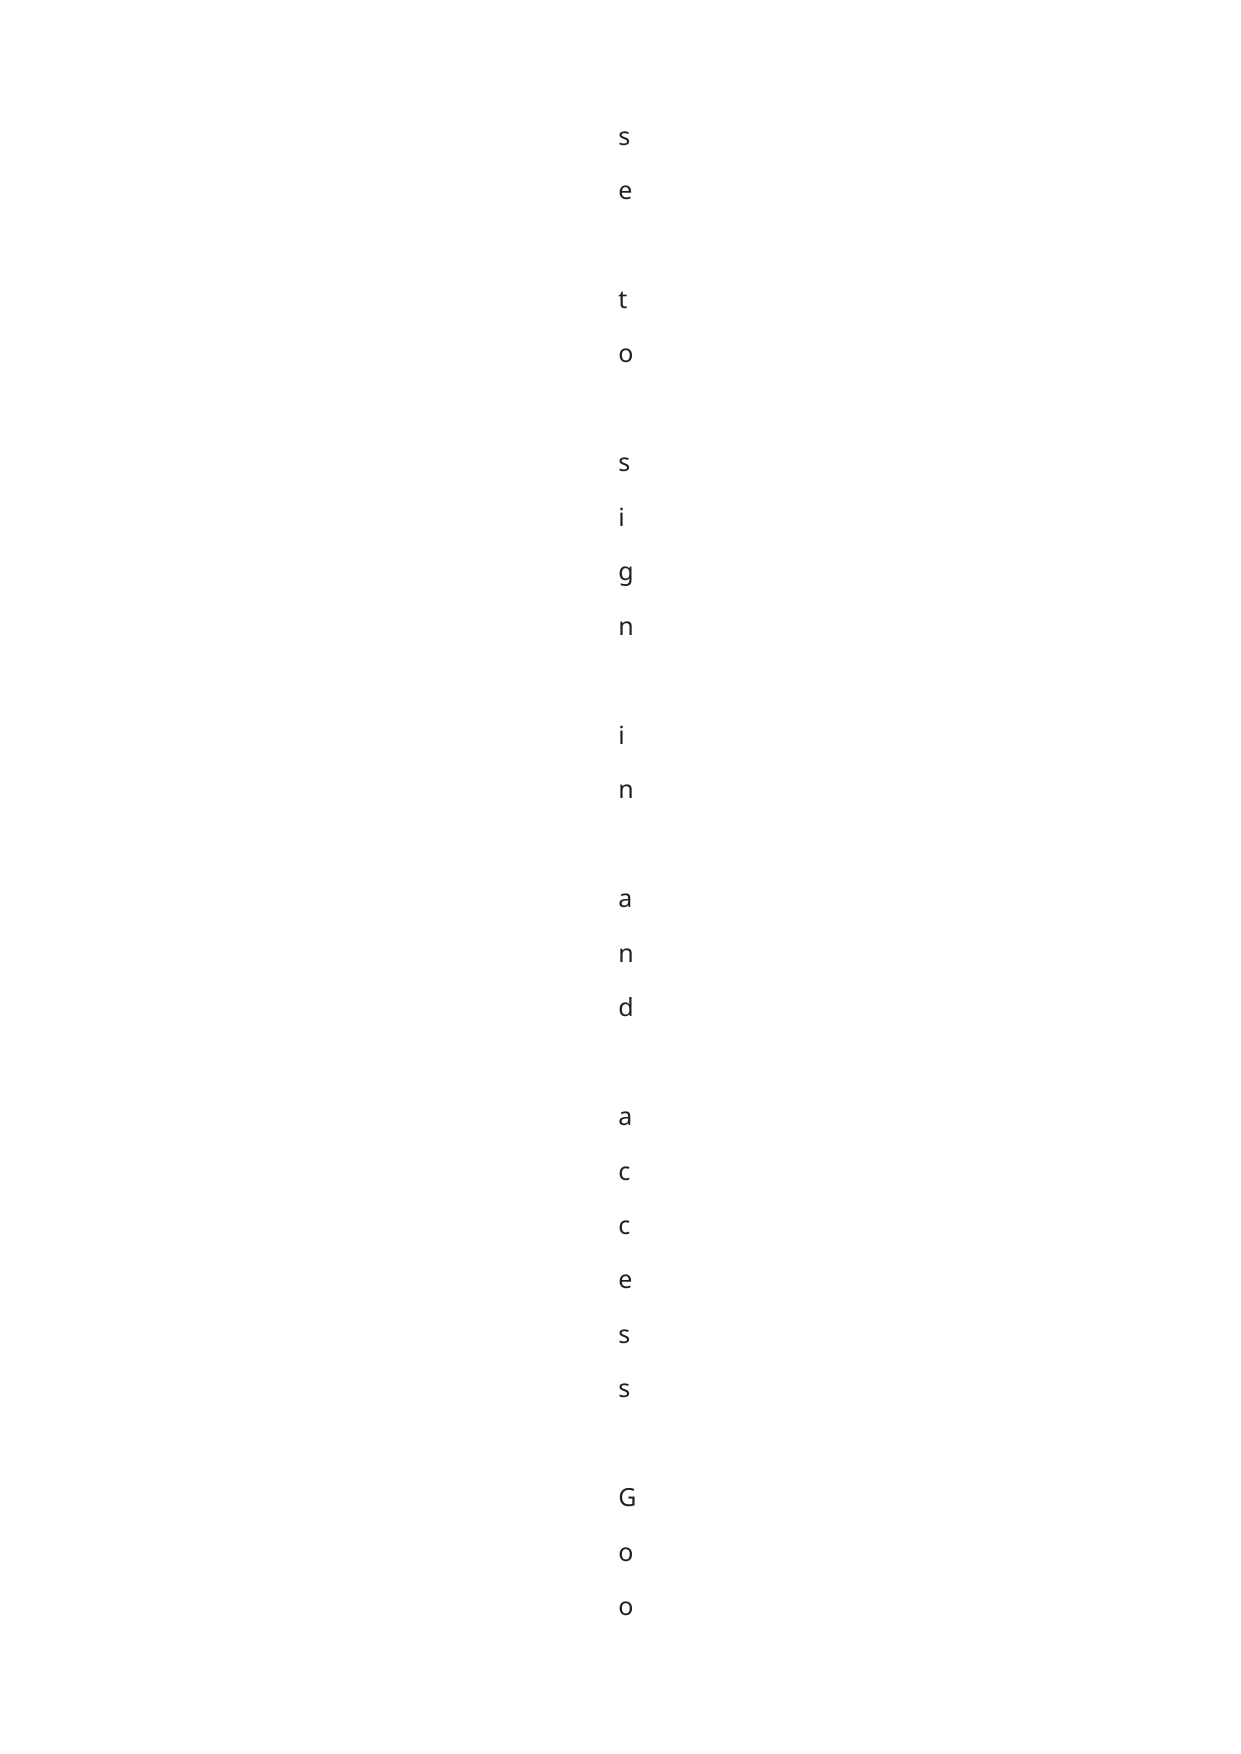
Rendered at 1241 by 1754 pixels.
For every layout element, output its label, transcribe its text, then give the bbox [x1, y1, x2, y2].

text This hands-on lab lets you do the lab activities yourself in a real cloud environment, not in a simulation or demo environment. It does so by giving you new, temporary credentials that you use to sign in and access Google Cloud for the duration of the lab. [618, 296, 622, 1623]
